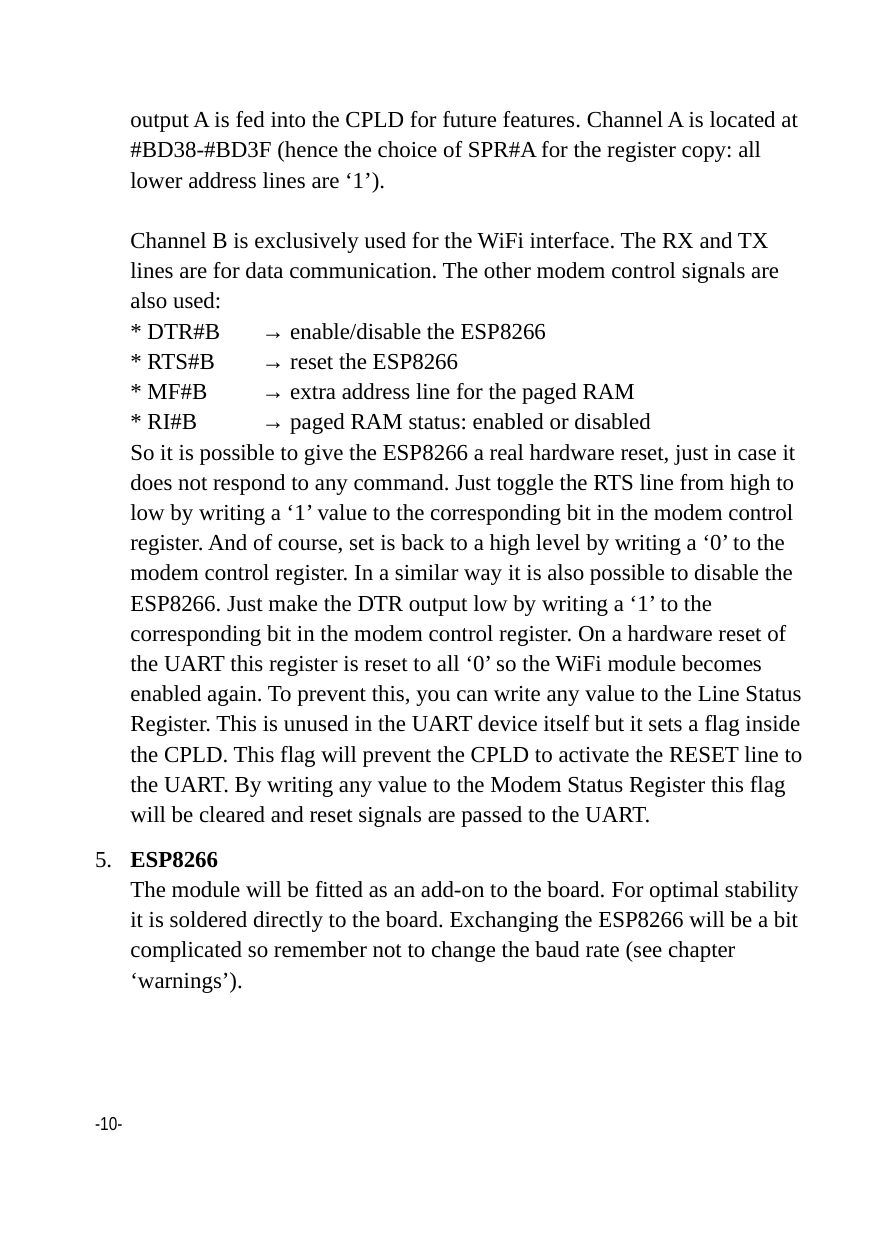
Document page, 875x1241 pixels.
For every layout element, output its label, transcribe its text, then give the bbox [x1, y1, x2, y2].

list output A is fed into the CPLD for future features. Channel A is located at #BD38-#BD3F (hence the choice of SPR#A for the register copy: all lower address lines are ‘1’). Channel B is exclusively used for the WiFi interface. The RX and TX lines are for data communication. The other modem control signals are also used: * DTR#B → enable/disable the ESP8266 * RTS#B → reset the ESP8266 * MF#B → extra address line for the paged RAM * RI#B → paged RAM status: enabled or disabled So it is possible to give the ESP8266 a real hardware reset, just in case it does not respond to any command. Just toggle the RTS line from high to low by writing a ‘1’ value to the corresponding bit in the modem control register. And of course, set is back to a high level by writing a ‘0’ to the modem control register. In a similar way it is also possible to disable the ESP8266. Just make the DTR output low by writing a ‘1’ to the corresponding bit in the modem control register. On a hardware reset of the UART this register is reset to all ‘0’ so the WiFi module becomes enabled again. To prevent this, you can write any value to the Line Status Register. This is unused in the UART device itself but it sets a flag inside the CPLD. This flag will prevent the CPLD to activate the RESET line to the UART. By writing any value to the Modem Status Register this flag will be cleared and reset signals are passed to the UART. [95, 106, 815, 827]
list ESP8266 The module will be fitted as an add-on to the board. For optimal stability it is soldered directly to the board. Exchanging the ESP8266 will be a bit complicated so remember not to change the baud rate (see chapter ‘warnings’). [95, 846, 815, 993]
